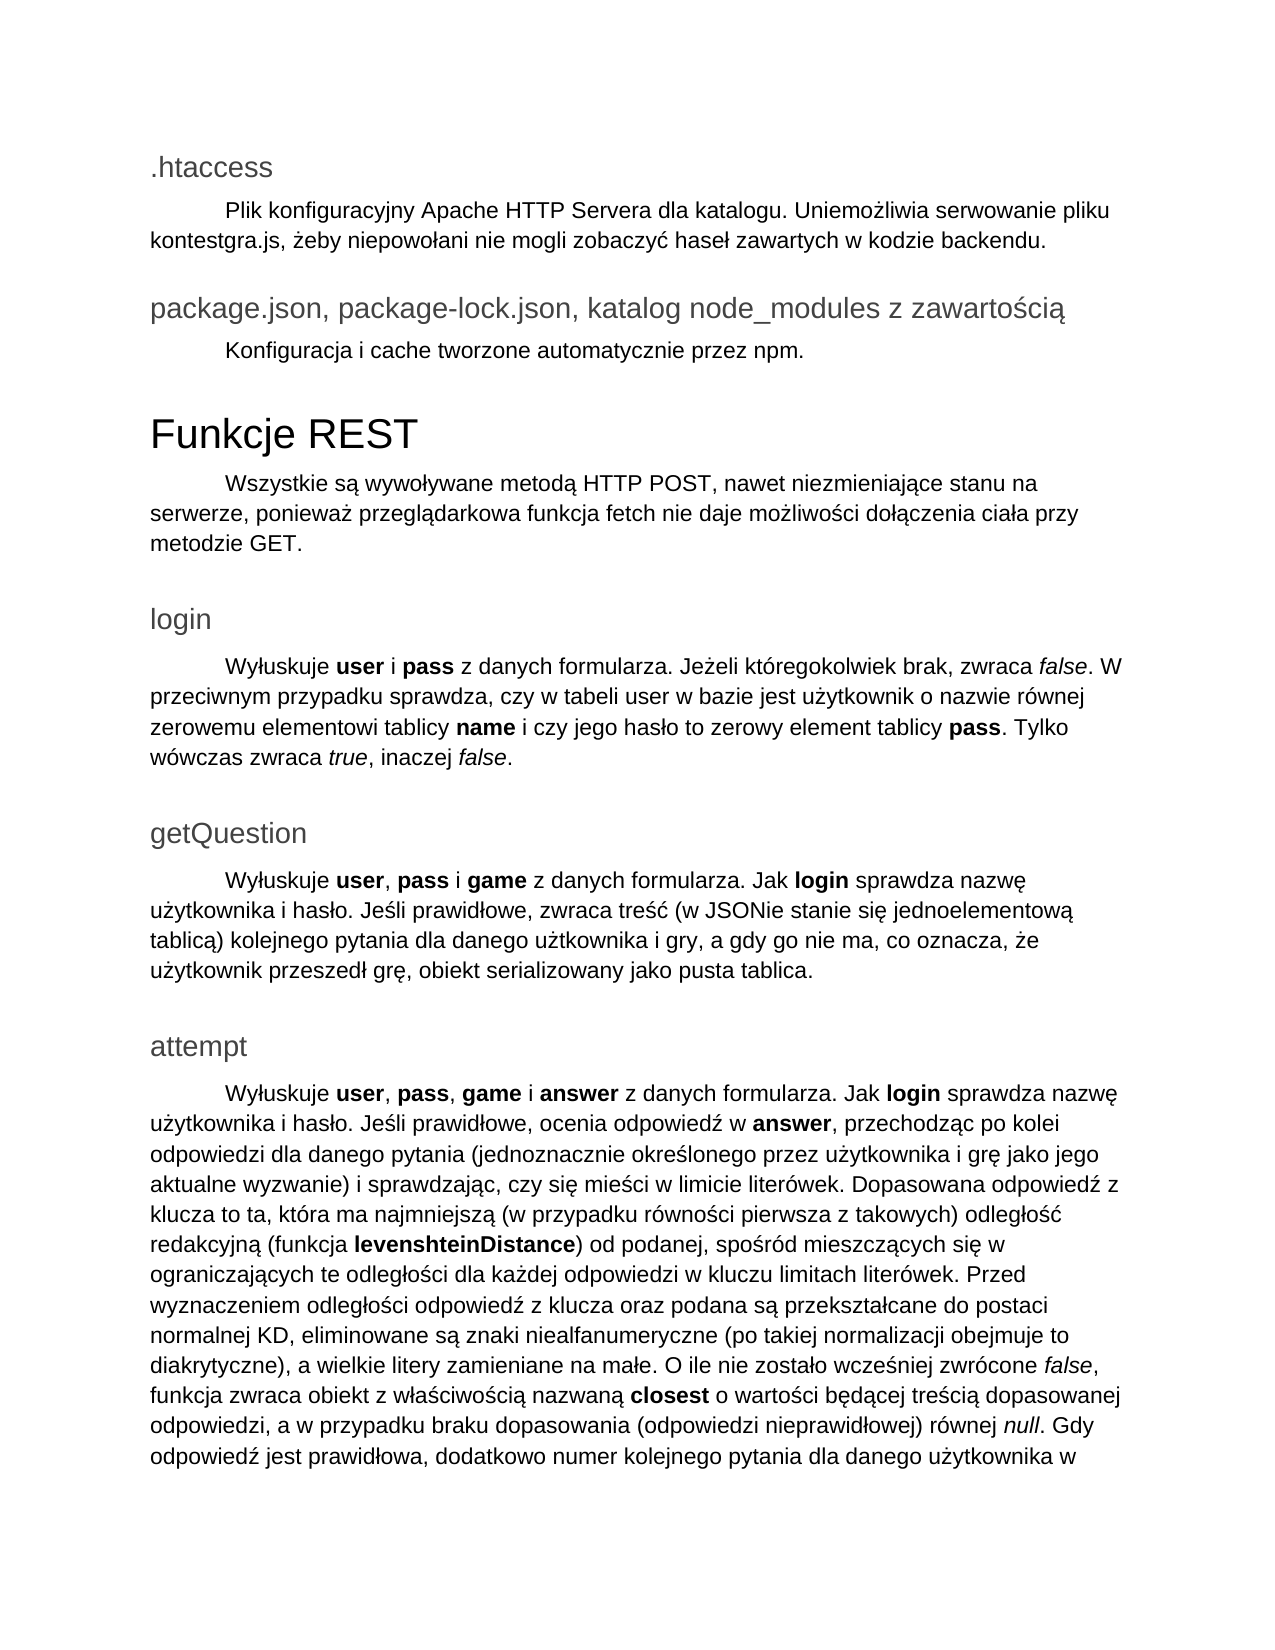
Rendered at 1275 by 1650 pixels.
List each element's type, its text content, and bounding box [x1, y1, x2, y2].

subtitle .htaccess [150, 150, 1125, 183]
text Wyłuskuje user, pass, game i answer z danych formularza. Jak login sprawdza nazwę użytkownika i hasło. Jeśli prawidłowe, ocenia odpowiedź w answer, przechodząc po kolei odpowiedzi dla danego pytania (jednoznacznie określonego przez użytkownika i grę jako jego aktualne wyzwanie) i sprawdzając, czy się mieści w limicie literówek. Dopasowana odpowiedź z klucza to ta, która ma najmniejszą (w przypadku równości pierwsza z takowych) odległość redakcyjną (funkcja levenshteinDistance) od podanej, spośród mieszczących się w ograniczających te odległości dla każdej odpowiedzi w kluczu limitach literówek. Przed wyznaczeniem odległości odpowiedź z klucza oraz podana są przekształcane do postaci normalnej KD, eliminowane są znaki niealfanumeryczne (po takiej normalizacji obejmuje to diakrytyczne), a wielkie litery zamieniane na małe. O ile nie zostało wcześniej zwrócone false, funkcja zwraca obiekt z właściwością nazwaną closest o wartości będącej treścią dopasowanej odpowiedzi, a w przypadku braku dopasowania (odpowiedzi nieprawidłowej) równej null. Gdy odpowiedź jest prawidłowa, dodatkowo numer kolejnego pytania dla danego użytkownika w [150, 1080, 1125, 1469]
subtitle package.json, package-lock.json, katalog node_modules z zawartością [150, 291, 1125, 324]
text Wyłuskuje user i pass z danych formularza. Jeżeli któregokolwiek brak, zwraca false. W przeciwnym przypadku sprawdza, czy w tabeli user w bazie jest użytkownik o nazwie równej zerowemu elementowi tablicy name i czy jego hasło to zerowy element tablicy pass. Tylko wówczas zwraca true, inaczej false. [150, 653, 1125, 770]
text Konfiguracja i cache tworzone automatycznie przez npm. [150, 337, 1125, 364]
subtitle login [150, 602, 1125, 636]
subtitle getQuestion [150, 816, 1125, 849]
text Plik konfiguracyjny Apache HTTP Servera dla katalogu. Uniemożliwia serwowanie pliku kontestgra.js, żeby niepowołani nie mogli zobaczyć haseł zawartych w kodzie backendu. [150, 197, 1125, 253]
text Wszystkie są wywoływane metodą HTTP POST, nawet niezmieniające stanu na serwerze, ponieważ przeglądarkowa funkcja fetch nie daje możliwości dołączenia ciała przy metodzie GET. [150, 470, 1125, 557]
subtitle Funkcje REST [150, 409, 1125, 457]
text Wyłuskuje user, pass i game z danych formularza. Jak login sprawdza nazwę użytkownika i hasło. Jeśli prawidłowe, zwraca treść (w JSONie stanie się jednoelementową tablicą) kolejnego pytania dla danego użtkownika i gry, a gdy go nie ma, co oznacza, że użytkownik przeszedł grę, obiekt serializowany jako pusta tablica. [150, 867, 1125, 984]
subtitle attempt [150, 1029, 1125, 1063]
